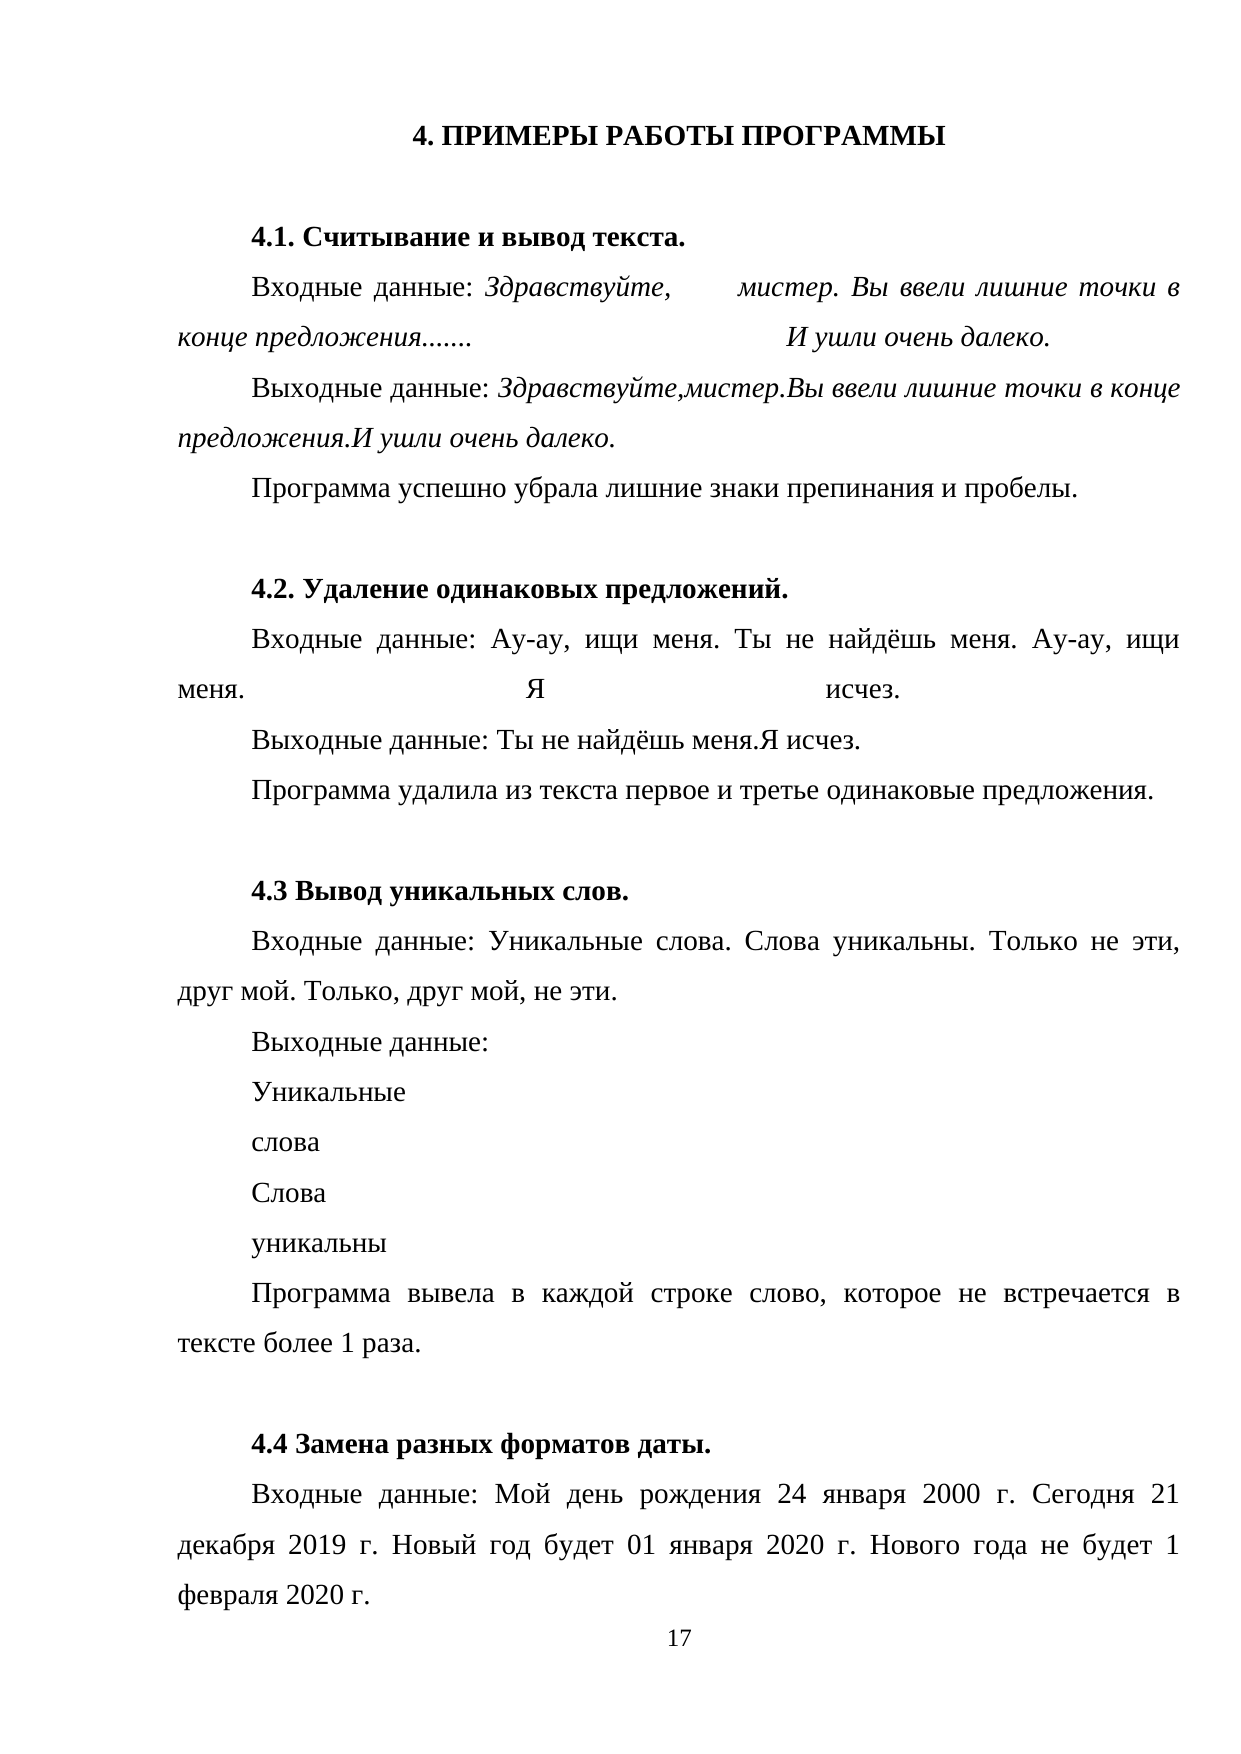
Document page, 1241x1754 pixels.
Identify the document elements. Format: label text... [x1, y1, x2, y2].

text Программа вывела в каждой строке слово, которое не встречается в тексте более 1 раза. [177, 1275, 1181, 1359]
text Выходные данные: Здравствуйте,мистер.Вы ввели лишние точки в конце предложения.И ушли очень далеко. [177, 370, 1181, 453]
text Программа успешно убрала лишние знаки препинания и пробелы. [177, 470, 1181, 504]
text уникальны [177, 1225, 1181, 1258]
text Уникальные [177, 1074, 1181, 1108]
text 4.2. Удаление одинаковых предложений. [177, 571, 1181, 604]
text Слова [177, 1175, 1181, 1208]
text Программа удалила из текста первое и третье одинаковые предложения. [177, 772, 1181, 806]
text Входные данные: Здравствуйте, мистер. Вы ввели лишние точки в конце предложения....... И ушли очень далеко. [177, 269, 1181, 353]
text Входные данные: Уникальные слова. Слова уникальны. Только не эти, друг мой. Только, друг мой, не эти. [177, 923, 1181, 1007]
text 4. Примеры работы программы [177, 118, 1181, 152]
text Выходные данные: [177, 1024, 1181, 1057]
text слова [177, 1124, 1181, 1158]
text 4.4 Замена разных форматов даты. [177, 1426, 1181, 1460]
text Входные данные: Мой день рождения 24 января 2000 г. Сегодня 21 декабря 2019 г. Новый год будет 01 января 2020 г. Нового года не будет 1 февраля 2020 г. [177, 1477, 1181, 1611]
text Входные данные: Ау-ау, ищи меня. Ты не найдёшь меня. Ау-ау, ищи меня. Я исчез. Выходные данные: Ты не найдёшь меня.Я исчез. [177, 621, 1181, 755]
text 4.3 Вывод уникальных слов. [177, 873, 1181, 906]
text 4.1. Считывание и вывод текста. [177, 219, 1181, 252]
